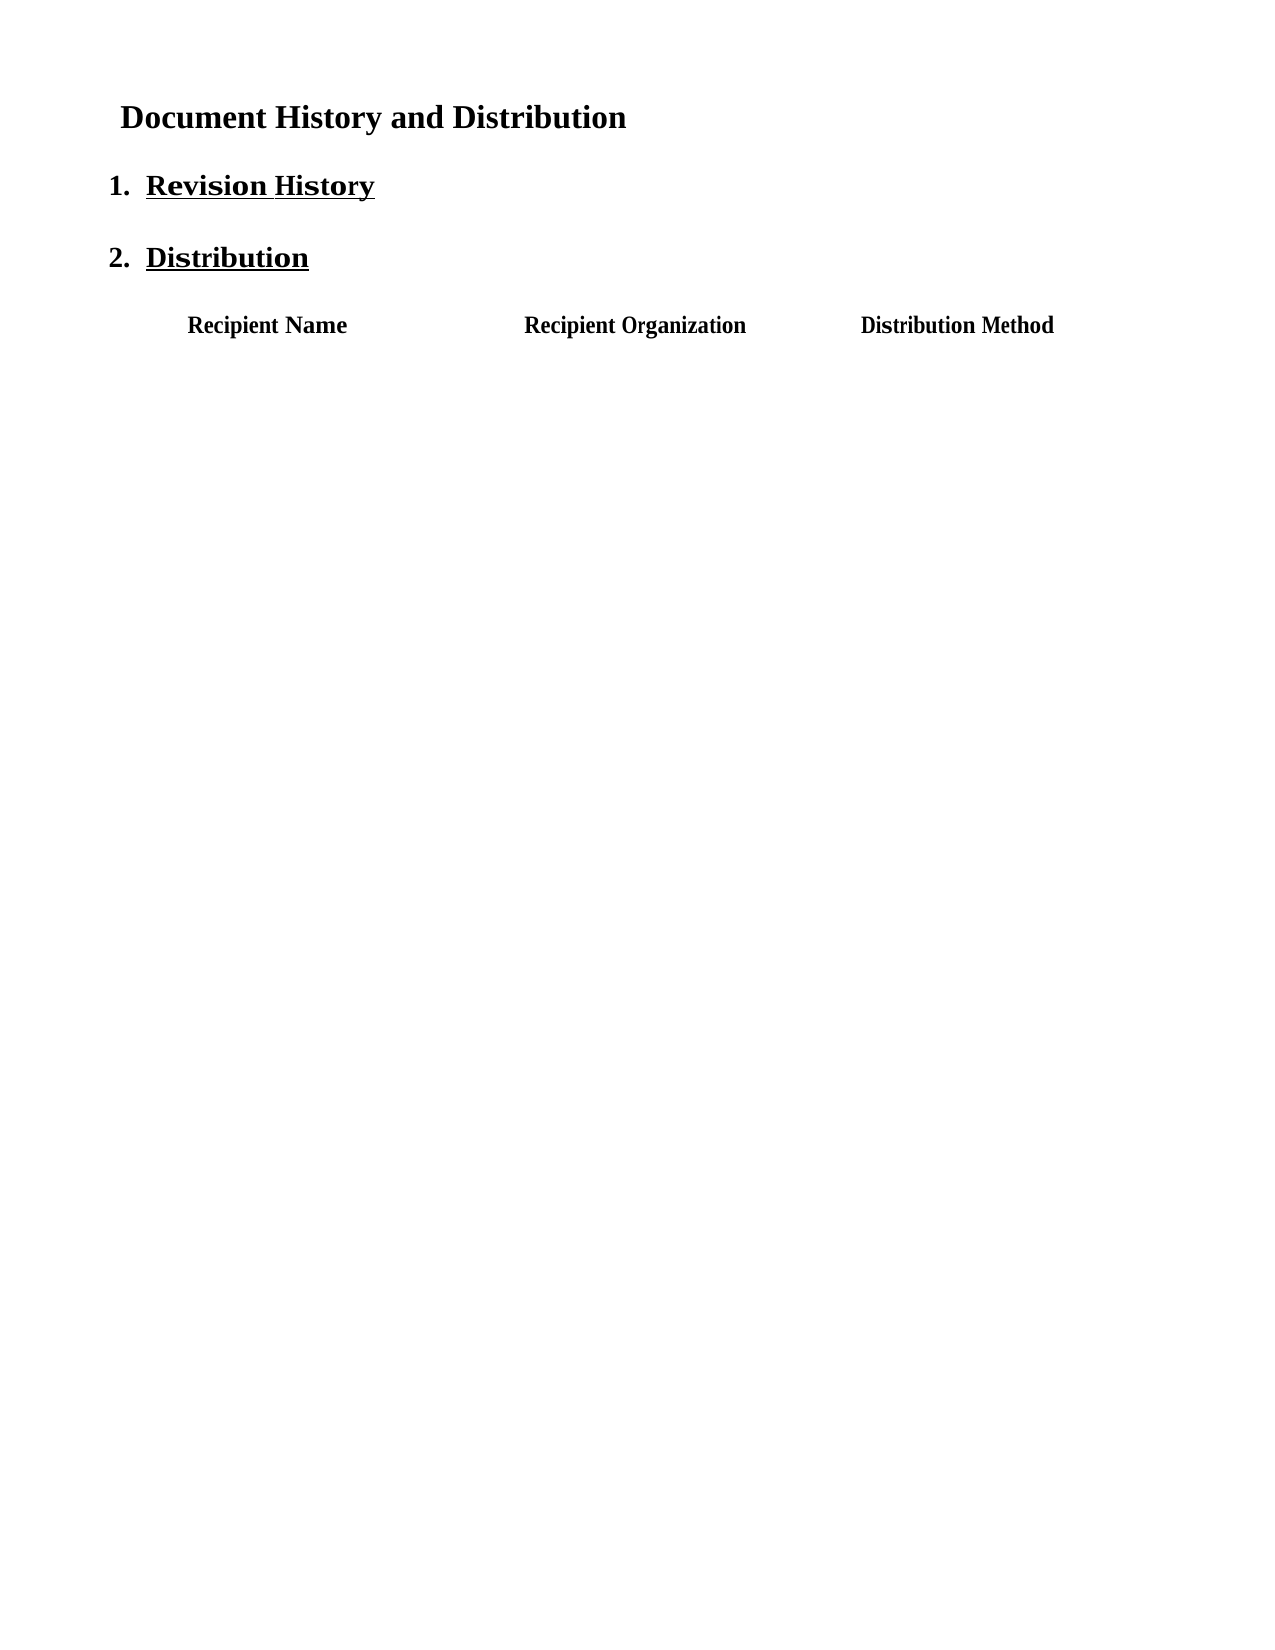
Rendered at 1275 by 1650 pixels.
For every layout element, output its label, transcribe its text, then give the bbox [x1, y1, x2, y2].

text Document History and Distribution [120, 97, 1096, 135]
text 2. Distribution [108, 242, 1096, 273]
text 1. Revision History [108, 171, 1096, 202]
text Recipient Name Recipient Organization Distribution Method [187, 311, 1096, 339]
